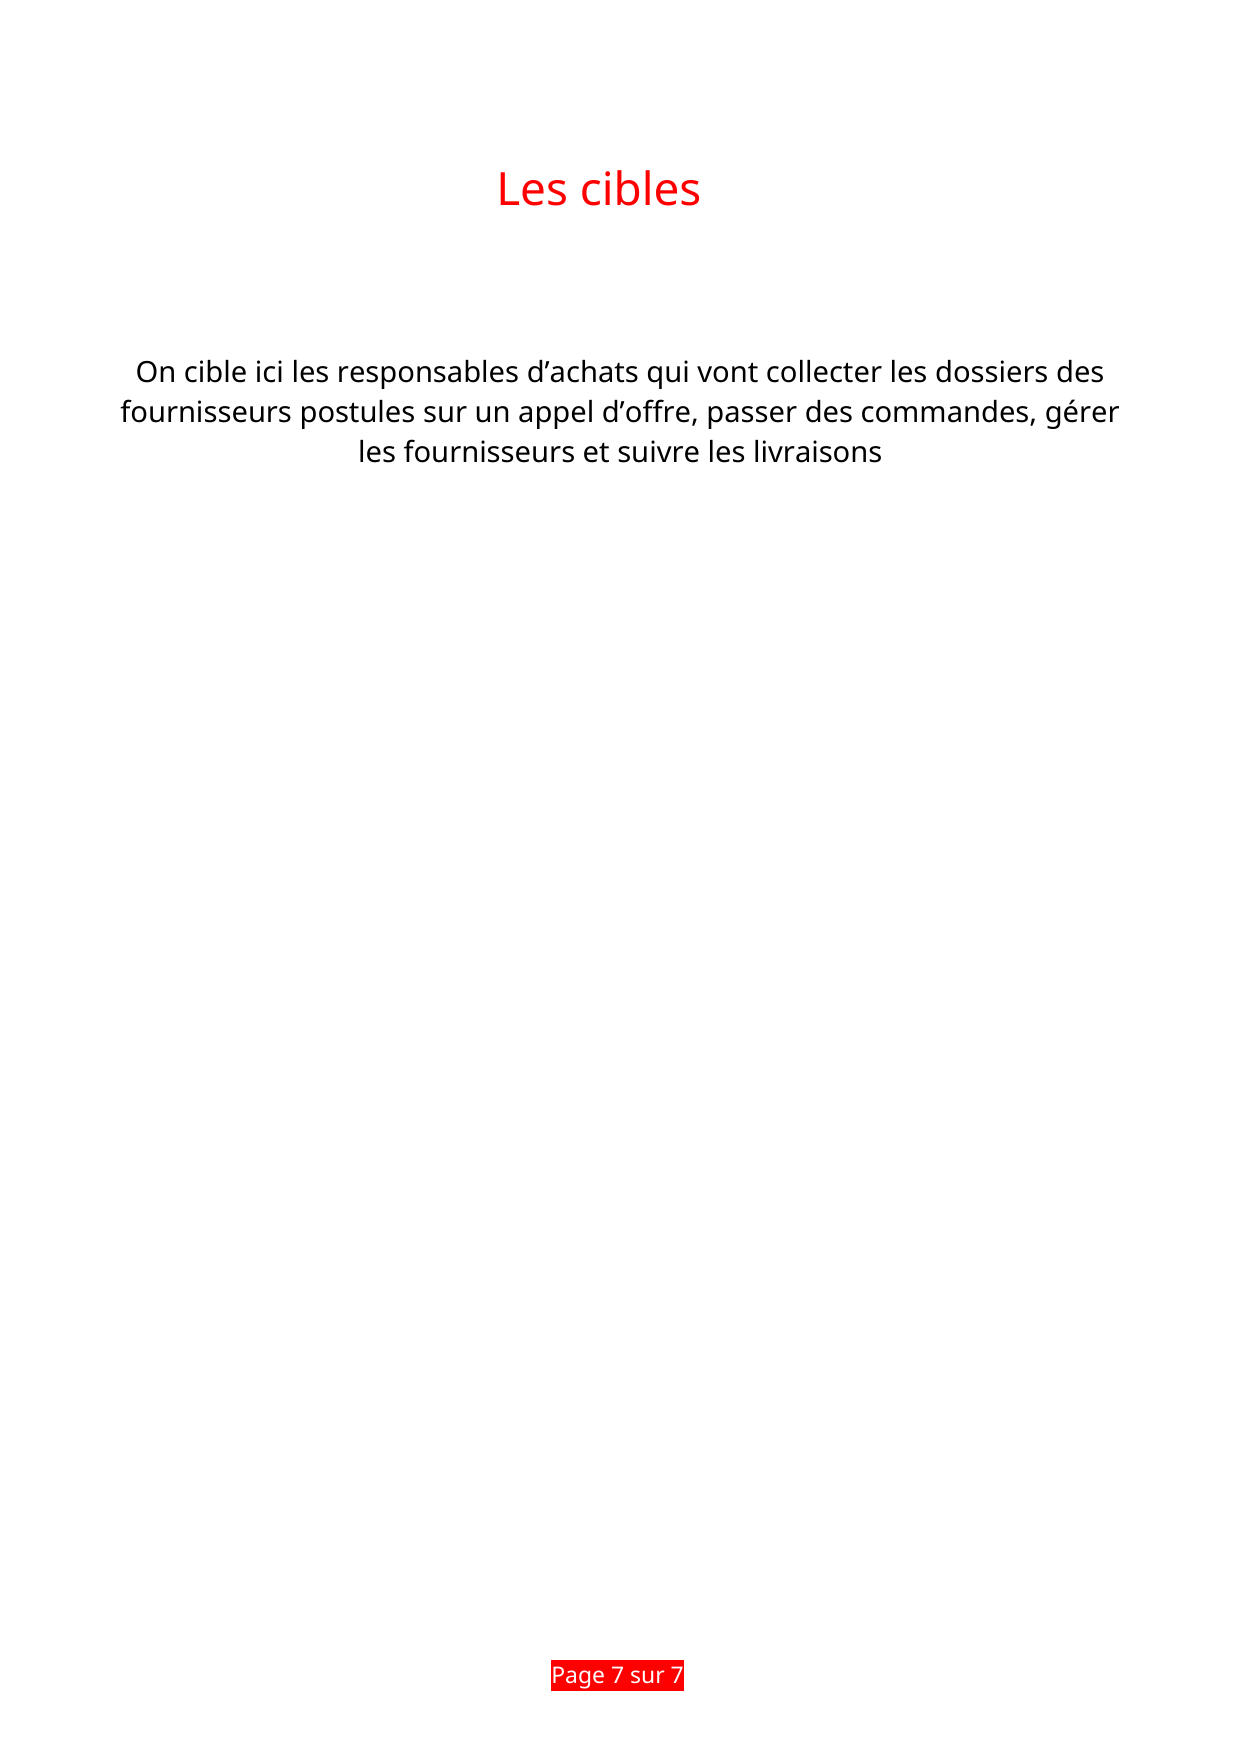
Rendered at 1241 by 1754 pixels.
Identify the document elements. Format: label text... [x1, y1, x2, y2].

text Les cibles [496, 156, 744, 218]
text On cible ici les responsables d’achats qui vont collecter les dossiers des fournisseurs postules sur un appel d’offre, passer des commandes, gérer les fournisseurs et suivre les livraisons [116, 351, 1124, 471]
text Page 7 sur 7 [551, 1659, 689, 1691]
